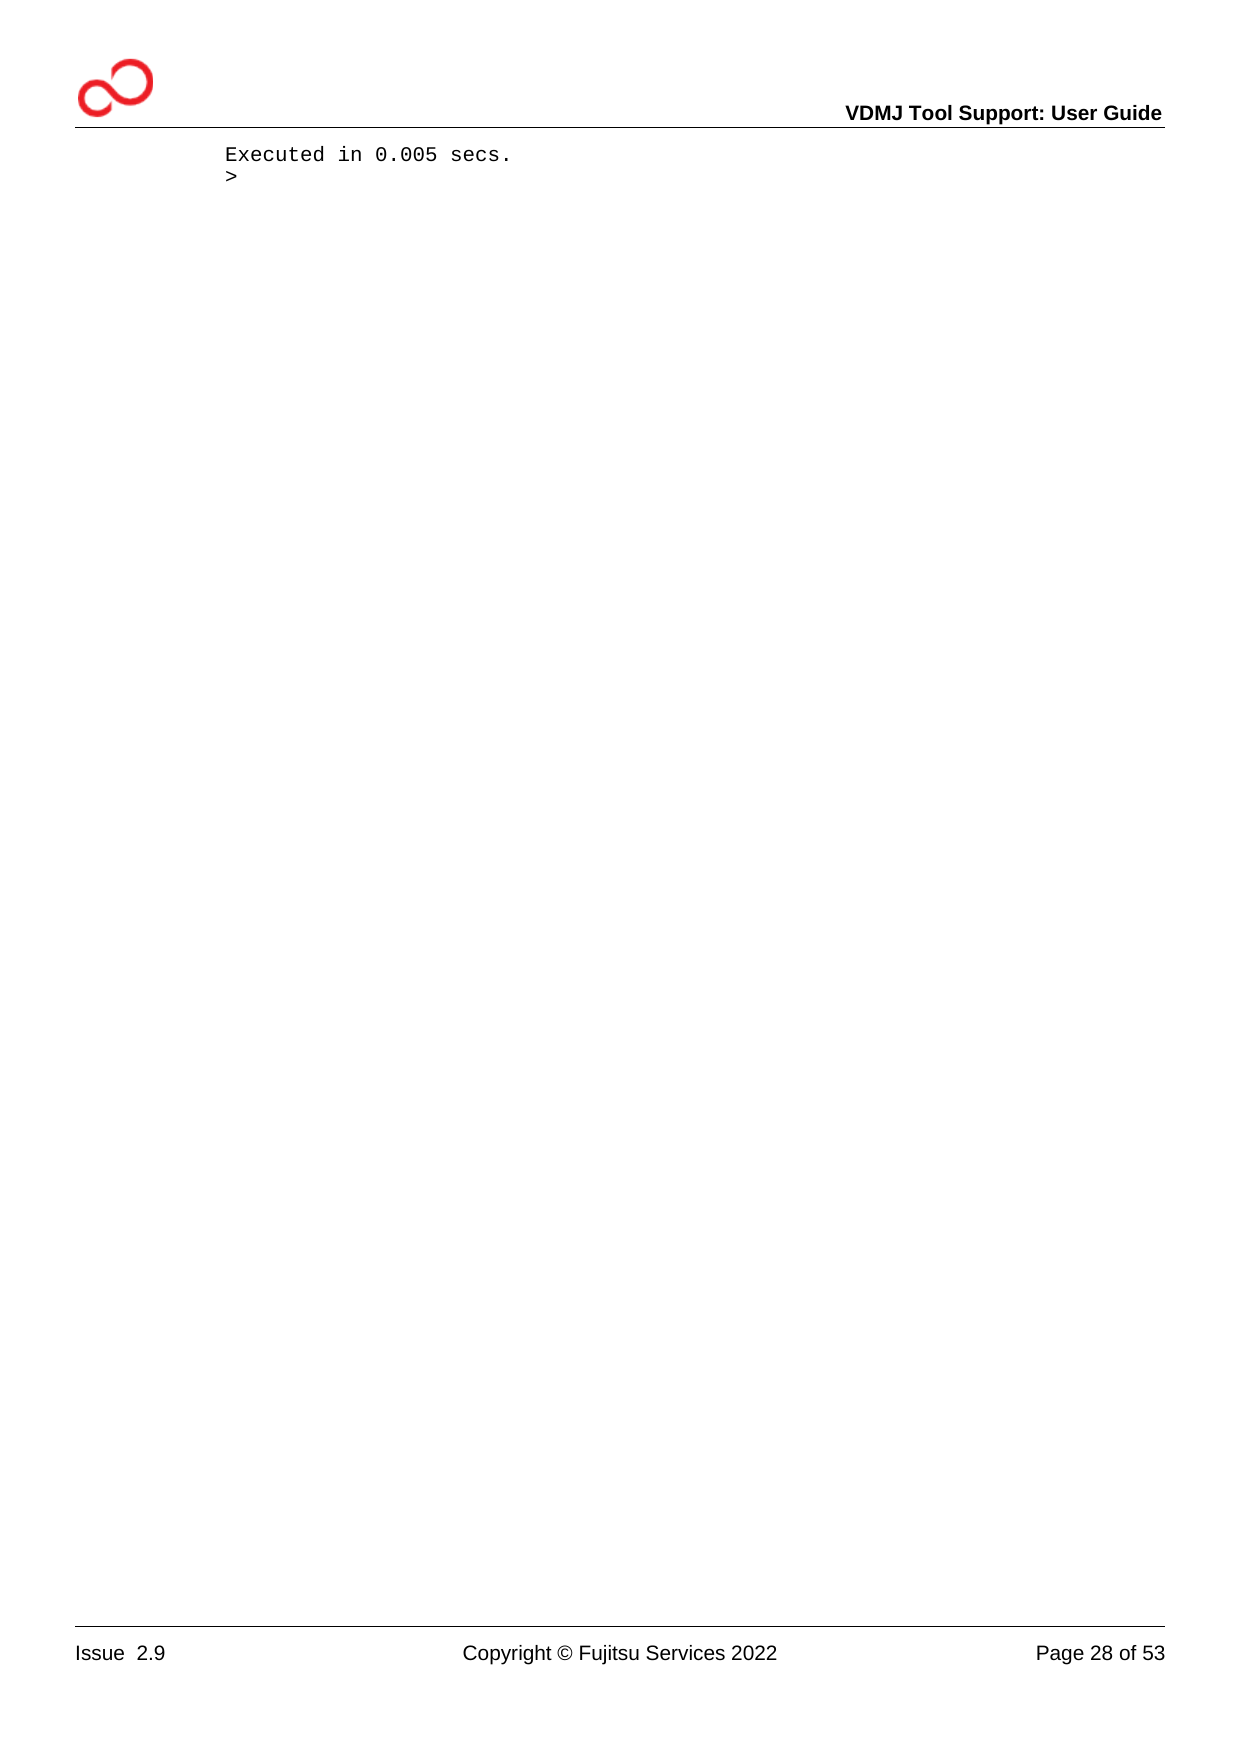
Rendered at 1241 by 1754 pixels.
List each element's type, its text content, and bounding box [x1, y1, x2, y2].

text > [225, 166, 1165, 188]
picture [78, 52, 153, 127]
text Executed in 0.005 secs. [225, 143, 1165, 166]
